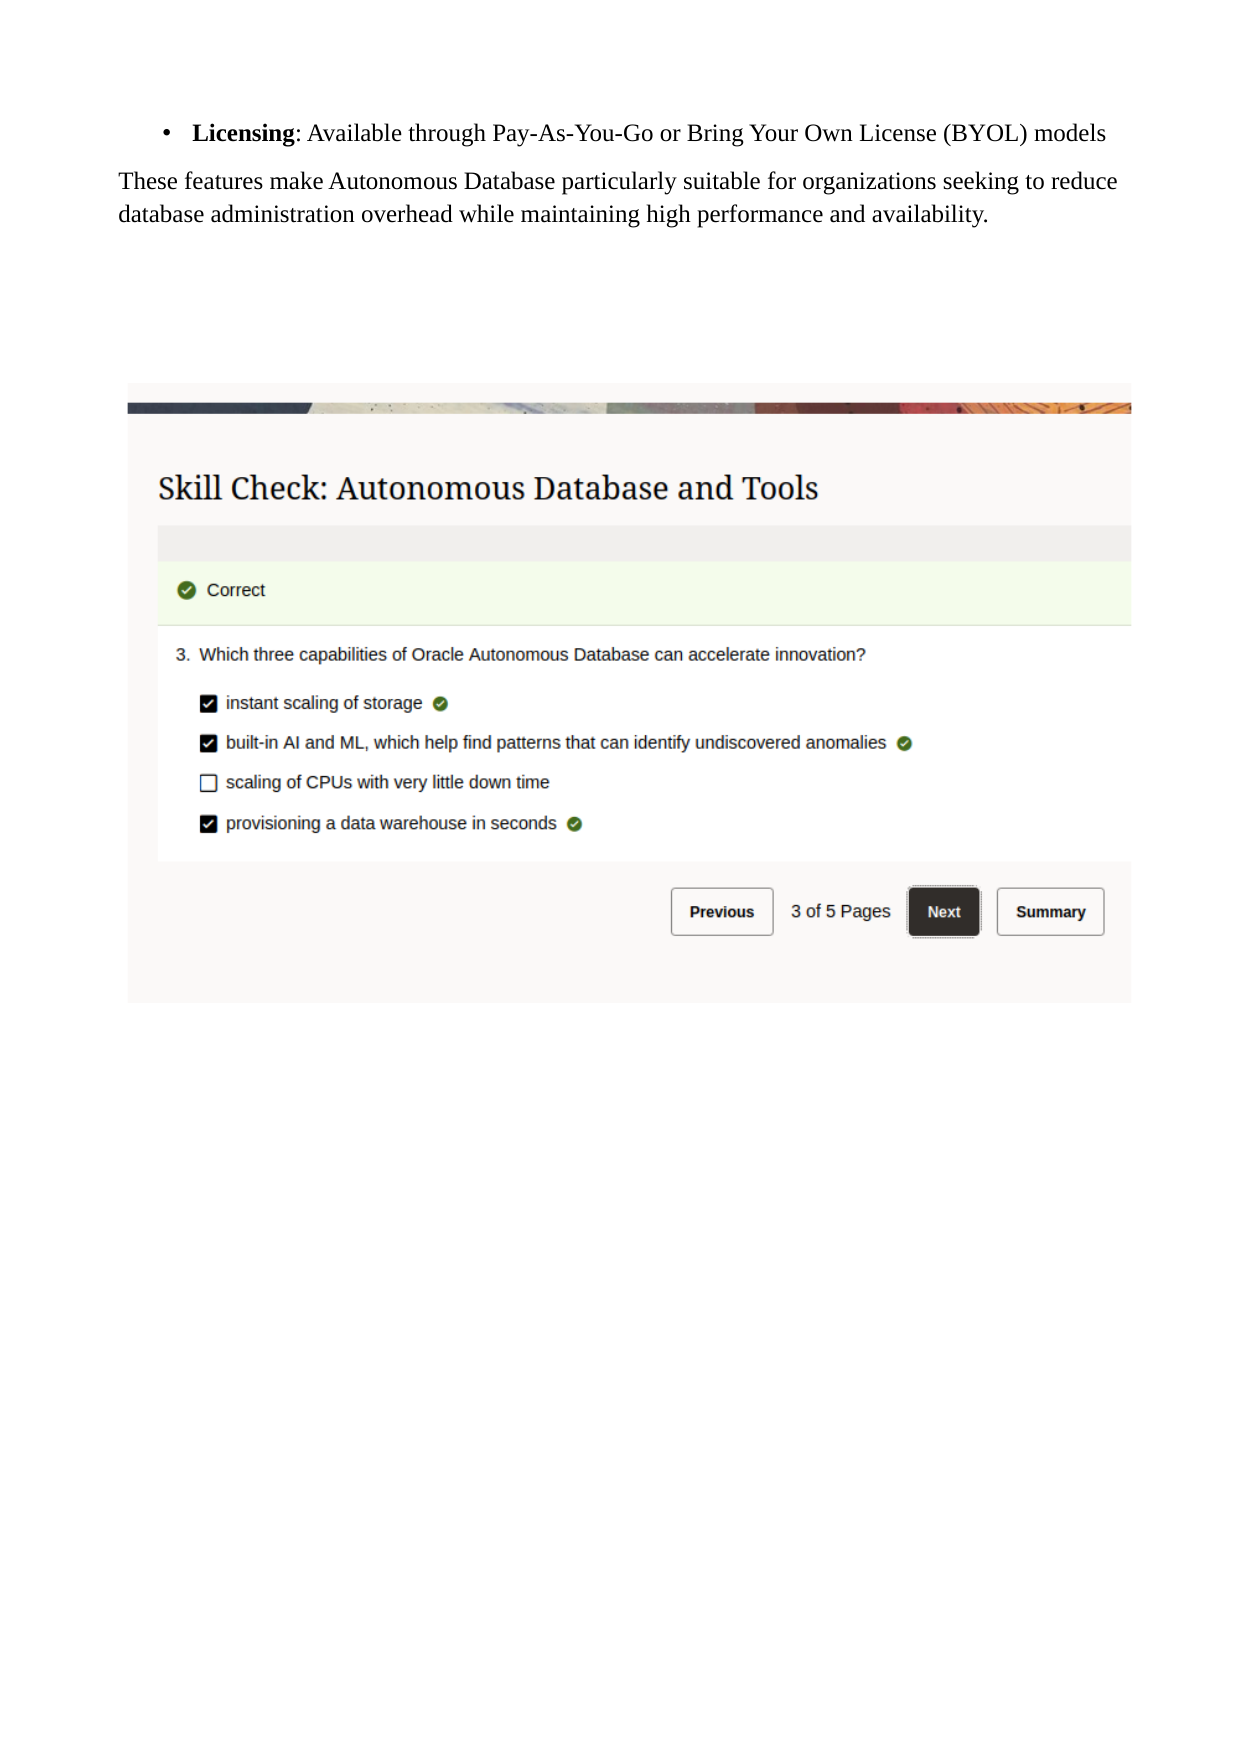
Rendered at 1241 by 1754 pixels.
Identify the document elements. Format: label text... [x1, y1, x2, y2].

picture [127, 383, 1132, 1003]
text These features make Autonomous Database particularly suitable for organizations seeking to reduce database administration overhead while maintaining high performance and availability. [118, 166, 1122, 227]
list Licensing: Available through Pay-As-You-Go or Bring Your Own License (BYOL) models [162, 118, 1122, 147]
